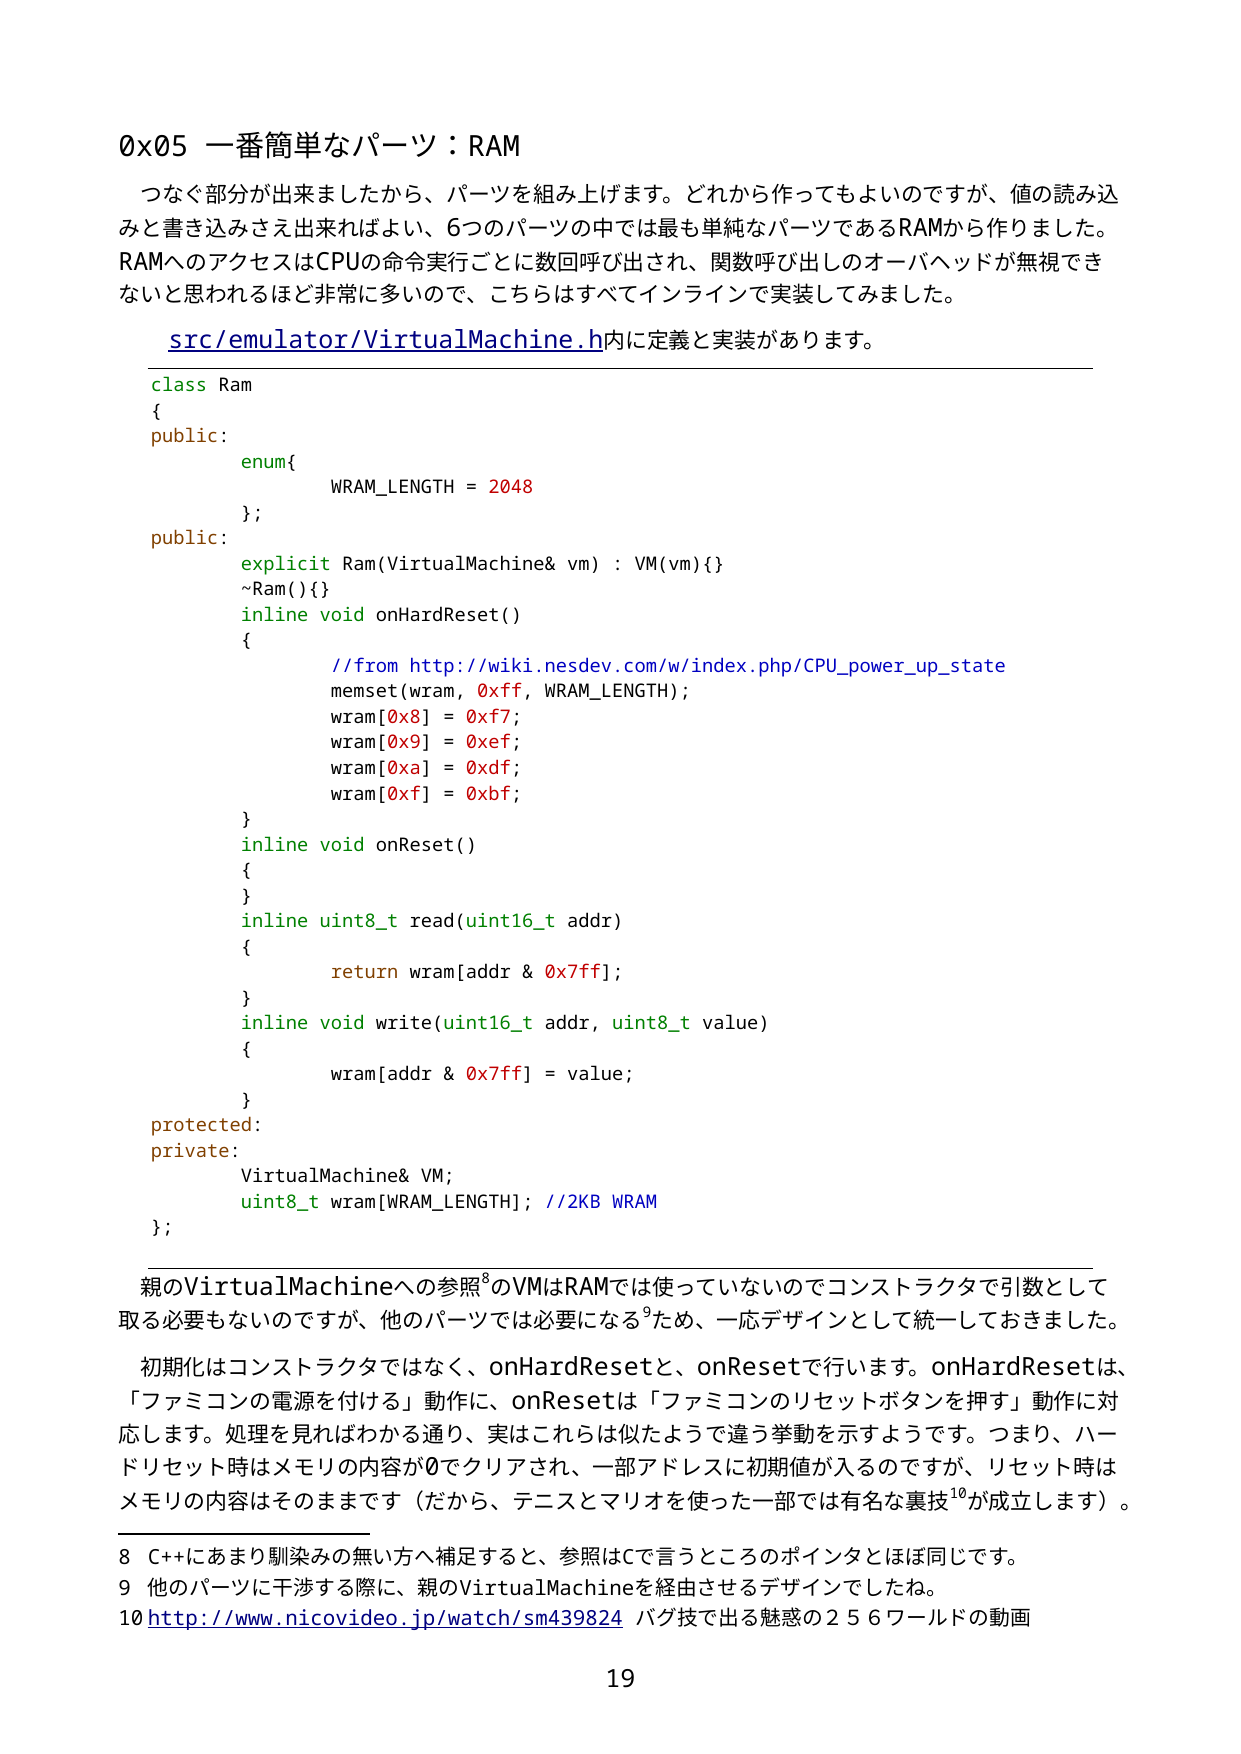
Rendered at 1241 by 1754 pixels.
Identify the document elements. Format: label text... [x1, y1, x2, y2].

text }; [148, 496, 1093, 521]
text enum{ [148, 444, 1093, 470]
text } [148, 878, 1093, 904]
text { [148, 929, 1093, 955]
text memset(wram, 0xff, WRAM_LENGTH); [148, 674, 1093, 700]
text wram[addr & 0x7ff] = value; [148, 1057, 1093, 1083]
text } [148, 981, 1093, 1006]
subtitle 0x05 一番簡単なパーツ：RAM [118, 123, 1122, 165]
text explicit Ram(VirtualMachine& vm) : VM(vm){} [148, 547, 1093, 572]
text } [148, 802, 1093, 827]
text VirtualMachine& VM; [148, 1159, 1093, 1185]
text uint8_t wram[WRAM_LENGTH]; //2KB WRAM [148, 1185, 1093, 1210]
text src/emulator/VirtualMachine.h内に定義と実装があります。 [118, 321, 1122, 356]
text inline void onHardReset() [148, 598, 1093, 623]
text 親のVirtualMachineへの参照のVMはRAMでは使っていないのでコンストラクタで引数として取る必要もないのですが、他のパーツでは必要になるため、一応デザインとして統一しておきました。 [118, 1268, 1122, 1336]
text つなぐ部分が出来ましたから、パーツを組み上げます。どれから作ってもよいのですが、値の読み込みと書き込みさえ出来ればよい、6つのパーツの中では最も単純なパーツであるRAMから作りました。RAMへのアクセスはCPUの命令実行ごとに数回呼び出され、関数呼び出しのオーバヘッドが無視できないと思われるほど非常に多いので、こちらはすべてインラインで実装してみました。 [118, 177, 1122, 309]
text inline uint8_t read(uint16_t addr) [148, 904, 1093, 929]
text protected: [148, 1108, 1093, 1134]
text } [148, 1083, 1093, 1108]
text { [148, 853, 1093, 878]
text return wram[addr & 0x7ff]; [148, 955, 1093, 981]
text private: [148, 1134, 1093, 1159]
text 初期化はコンストラクタではなく、onHardResetと、onResetで行います。onHardResetは、「ファミコンの電源を付ける」動作に、onResetは「ファミコンのリセットボタンを押す」動作に対応します。処理を見ればわかる通り、実はこれらは似たようで違う挙動を示すようです。つまり、ハードリセット時はメモリの内容が0でクリアされ、一部アドレスに初期値が入るのですが、リセット時はメモリの内容はそのままです（だから、テニスとマリオを使った一部では有名な裏技が成立します）。 [118, 1349, 1122, 1517]
text wram[0xf] = 0xbf; [148, 776, 1093, 802]
text //from http://wiki.nesdev.com/w/index.php/CPU_power_up_state [148, 649, 1093, 674]
text inline void onReset() [148, 827, 1093, 853]
text ~Ram(){} [148, 572, 1093, 598]
text class Ram [148, 369, 1093, 393]
text inline void write(uint16_t addr, uint8_t value) [148, 1006, 1093, 1032]
text C++にあまり馴染みの無い方へ補足すると、参照はCで言うところのポインタとほぼ同じです。 [118, 1540, 1122, 1571]
text }; [148, 1210, 1093, 1239]
text { [148, 623, 1093, 649]
text 他のパーツに干渉する際に、親のVirtualMachineを経由させるデザインでしたね。 [118, 1571, 1122, 1601]
text public: [148, 419, 1093, 444]
text http://www.nicovideo.jp/watch/sm439824 バグ技で出る魅惑の２５６ワールドの動画 [118, 1601, 1122, 1631]
text wram[0xa] = 0xdf; [148, 751, 1093, 776]
text wram[0x9] = 0xef; [148, 725, 1093, 751]
text { [148, 393, 1093, 419]
text public: [148, 521, 1093, 547]
text WRAM_LENGTH = 2048 [148, 470, 1093, 496]
text { [148, 1032, 1093, 1057]
text wram[0x8] = 0xf7; [148, 700, 1093, 725]
